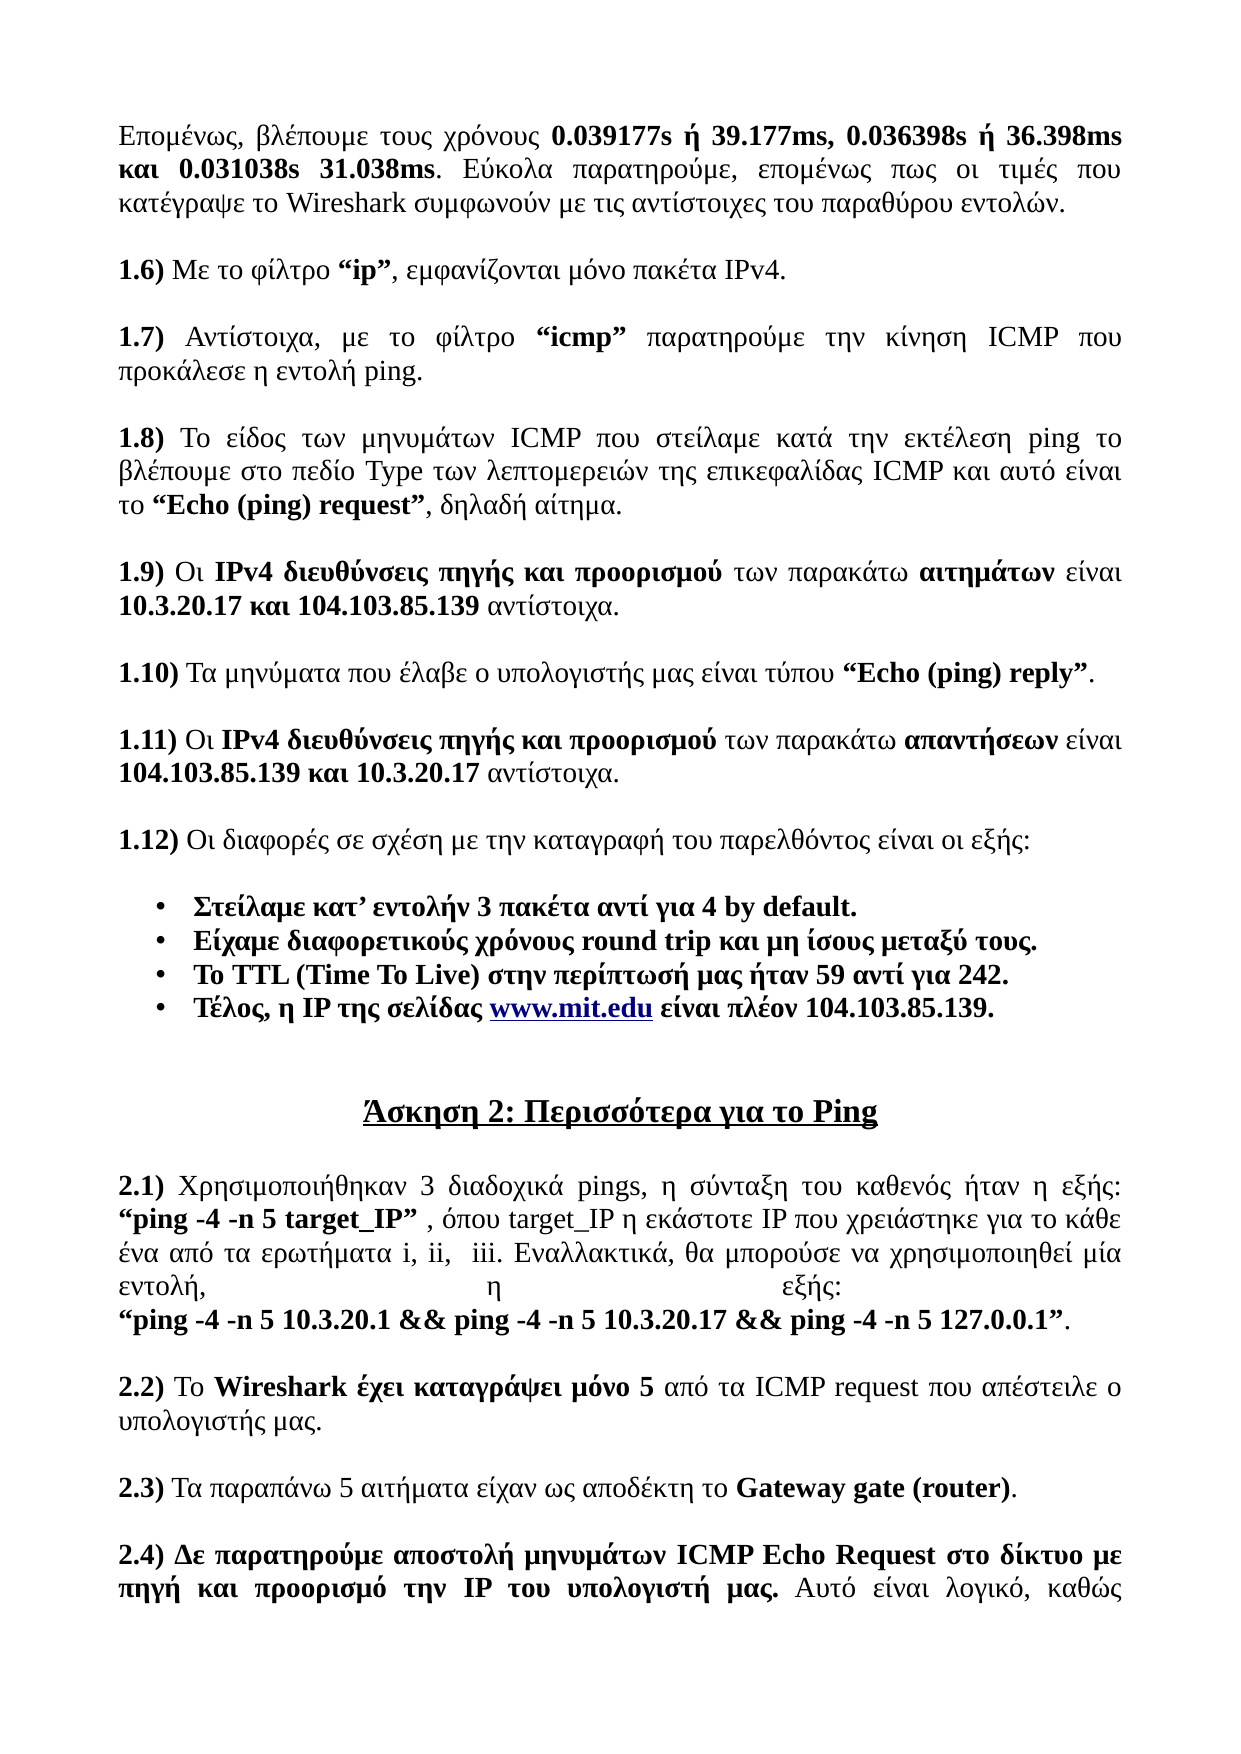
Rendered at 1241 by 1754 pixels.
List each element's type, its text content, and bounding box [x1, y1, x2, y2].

text 1.12) Οι διαφορές σε σχέση με την καταγραφή του παρελθόντος είναι οι εξής: [118, 822, 1122, 856]
text Επομένως, βλέπουμε τους χρόνους 0.039177s ή 39.177ms, 0.036398s ή 36.398ms και 0.031038s 31.038ms. Εύκολα παρατηρούμε, επομένως πως οι τιμές που κατέγραψε το Wireshark συμφωνούν με τις αντίστοιχες του παραθύρου εντολών. [118, 118, 1122, 219]
list Είχαμε διαφορετικούς χρόνους round trip και μη ίσους μεταξύ τους. [156, 923, 1122, 957]
text 1.9) Οι IPv4 διευθύνσεις πηγής και προορισμού των παρακάτω αιτημάτων είναι 10.3.20.17 και 104.103.85.139 αντίστοιχα. [118, 554, 1122, 621]
text 2.3) Τα παραπάνω 5 αιτήματα είχαν ως αποδέκτη το Gateway gate (router). [118, 1470, 1122, 1503]
text 1.8) Το είδος των μηνυμάτων ICMP που στείλαμε κατά την εκτέλεση ping το βλέπουμε στο πεδίο Type των λεπτομερειών της επικεφαλίδας ICMP και αυτό είναι το “Echo (ping) request”, δηλαδή αίτημα. [118, 420, 1122, 521]
text 1.10) Τα μηνύματα που έλαβε ο υπολογιστής μας είναι τύπου “Echo (ping) reply”. [118, 655, 1122, 688]
text 1.6) Με το φίλτρο “ip”, εμφανίζονται μόνο πακέτα IPv4. [118, 252, 1122, 286]
list Στείλαμε κατ’ εντολήν 3 πακέτα αντί για 4 by default. [156, 889, 1122, 923]
text 1.11) Οι IPv4 διευθύνσεις πηγής και προορισμού των παρακάτω απαντήσεων είναι 104.103.85.139 και 10.3.20.17 αντίστοιχα. [118, 722, 1122, 789]
text 2.2) Το Wireshark έχει καταγράψει μόνο 5 από τα ICMP request που απέστειλε ο υπολογιστής μας. [118, 1369, 1122, 1436]
text 1.7) Αντίστοιχα, με το φίλτρο “icmp” παρατηρούμε την κίνηση ICMP που προκάλεσε η εντολή ping. [118, 319, 1122, 386]
text 2.1) Χρησιμοποιήθηκαν 3 διαδοχικά pings, η σύνταξη του καθενός ήταν η εξής: “ping -4 -n 5 target_IP” , όπου target_IP η εκάστοτε IP που χρειάστηκε για το κάθε ένα από τα ερωτήματα i, ii, iii. Εναλλακτικά, θα μπορούσε να χρησιμοποιηθεί μία εντολή, η εξής: “ping -4 -n 5 10.3.20.1 && ping -4 -n 5 10.3.20.17 && ping -4 -n 5 127.0.0.1”. [118, 1168, 1122, 1336]
text Άσκηση 2: Περισσότερα για το Ping [118, 1091, 1122, 1129]
list Το TTL (Time To Live) στην περίπτωσή μας ήταν 59 αντί για 242. [156, 957, 1122, 991]
list Τέλος, η IP της σελίδας www.mit.edu είναι πλέον 104.103.85.139. [156, 991, 1122, 1024]
text 2.4) Δε παρατηρούμε αποστολή μηνυμάτων ICMP Echo Request στο δίκτυο με πηγή και προορισμό την IP του υπολογιστή μας. Αυτό είναι λογικό, καθώς [118, 1537, 1122, 1604]
